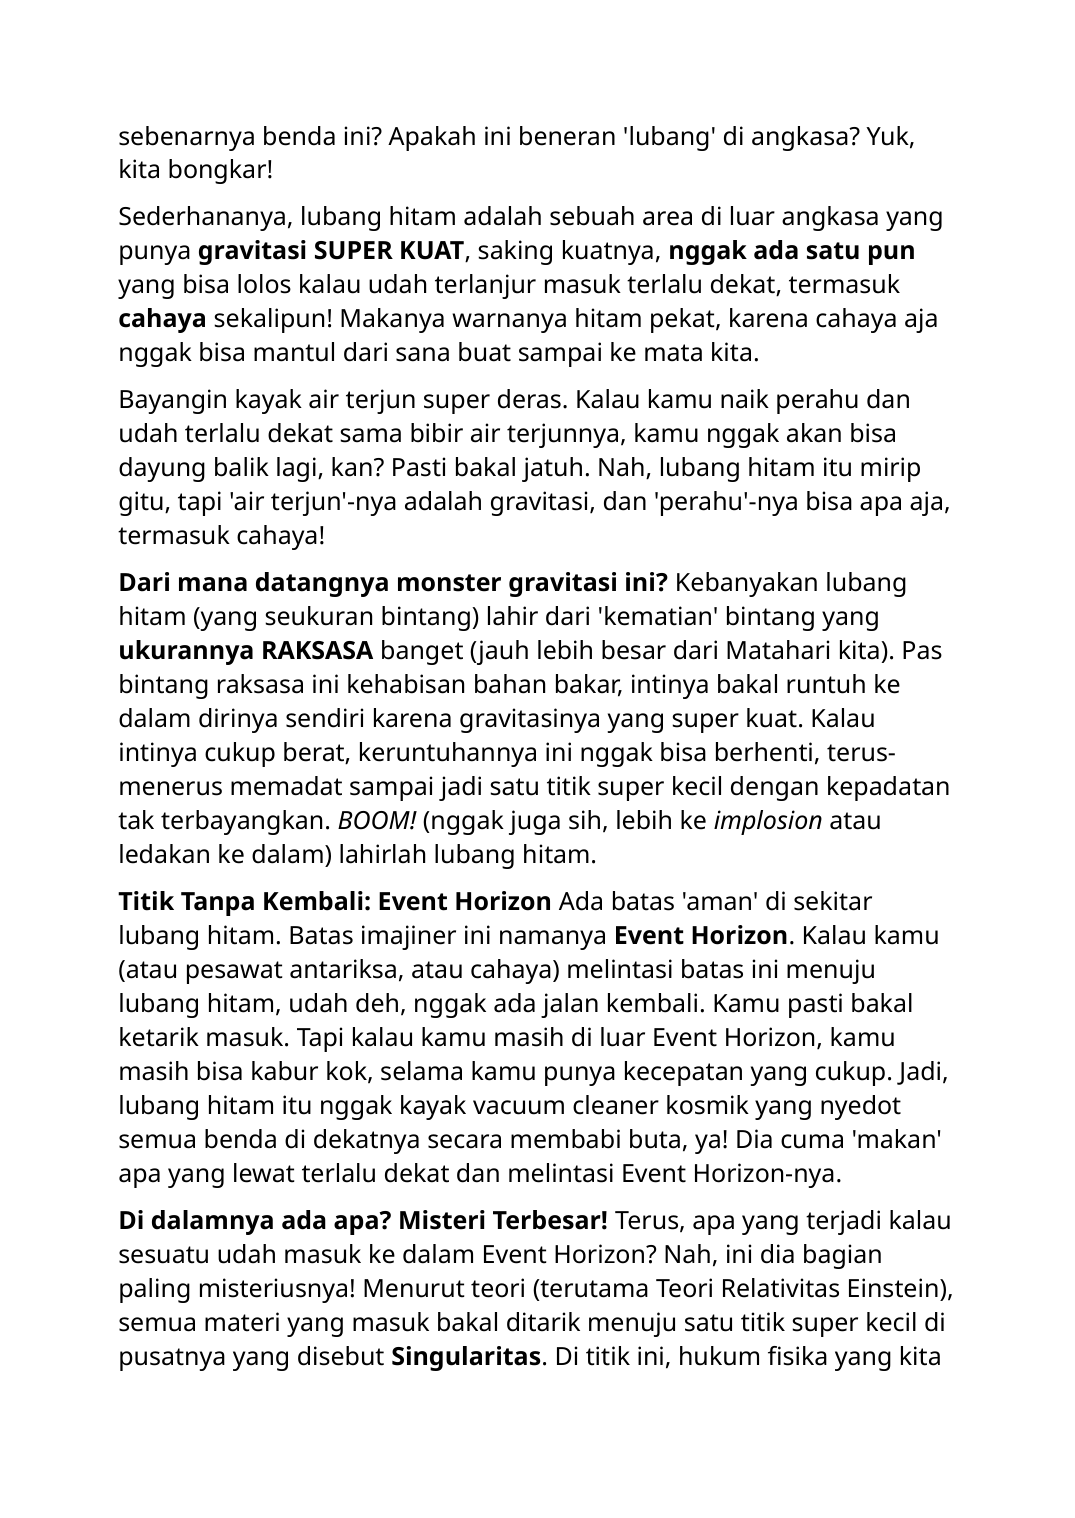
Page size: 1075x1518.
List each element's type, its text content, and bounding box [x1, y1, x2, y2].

text Bayangin kayak air terjun super deras. Kalau kamu naik perahu dan udah terlalu dekat sama bibir air terjunnya, kamu nggak akan bisa dayung balik lagi, kan? Pasti bakal jatuh. Nah, lubang hitam itu mirip gitu, tapi 'air terjun'-nya adalah gravitasi, dan 'perahu'-nya bisa apa aja, termasuk cahaya! [118, 382, 957, 552]
text Titik Tanpa Kembali: Event Horizon Ada batas 'aman' di sekitar lubang hitam. Batas imajiner ini namanya Event Horizon. Kalau kamu (atau pesawat antariksa, atau cahaya) melintasi batas ini menuju lubang hitam, udah deh, nggak ada jalan kembali. Kamu pasti bakal ketarik masuk. Tapi kalau kamu masih di luar Event Horizon, kamu masih bisa kabur kok, selama kamu punya kecepatan yang cukup. Jadi, lubang hitam itu nggak kayak vacuum cleaner kosmik yang nyedot semua benda di dekatnya secara membabi buta, ya! Dia cuma 'makan' apa yang lewat terlalu dekat dan melintasi Event Horizon-nya. [118, 883, 957, 1190]
text Di dalamnya ada apa? Misteri Terbesar! Terus, apa yang terjadi kalau sesuatu udah masuk ke dalam Event Horizon? Nah, ini dia bagian paling misteriusnya! Menurut teori (terutama Teori Relativitas Einstein), semua materi yang masuk bakal ditarik menuju satu titik super kecil di pusatnya yang disebut Singularitas. Di titik ini, hukum fisika yang kita [118, 1202, 957, 1373]
text sebenarnya benda ini? Apakah ini beneran 'lubang' di angkasa? Yuk, kita bongkar! [118, 118, 957, 186]
text Sederhananya, lubang hitam adalah sebuah area di luar angkasa yang punya gravitasi SUPER KUAT, saking kuatnya, nggak ada satu pun yang bisa lolos kalau udah terlanjur masuk terlalu dekat, termasuk cahaya sekalipun! Makanya warnanya hitam pekat, karena cahaya aja nggak bisa mantul dari sana buat sampai ke mata kita. [118, 199, 957, 369]
text Dari mana datangnya monster gravitasi ini? Kebanyakan lubang hitam (yang seukuran bintang) lahir dari 'kematian' bintang yang ukurannya RAKSASA banget (jauh lebih besar dari Matahari kita). Pas bintang raksasa ini kehabisan bahan bakar, intinya bakal runtuh ke dalam dirinya sendiri karena gravitasinya yang super kuat. Kalau intinya cukup berat, keruntuhannya ini nggak bisa berhenti, terus-menerus memadat sampai jadi satu titik super kecil dengan kepadatan tak terbayangkan. BOOM! (nggak juga sih, lebih ke implosion atau ledakan ke dalam) lahirlah lubang hitam. [118, 564, 957, 871]
